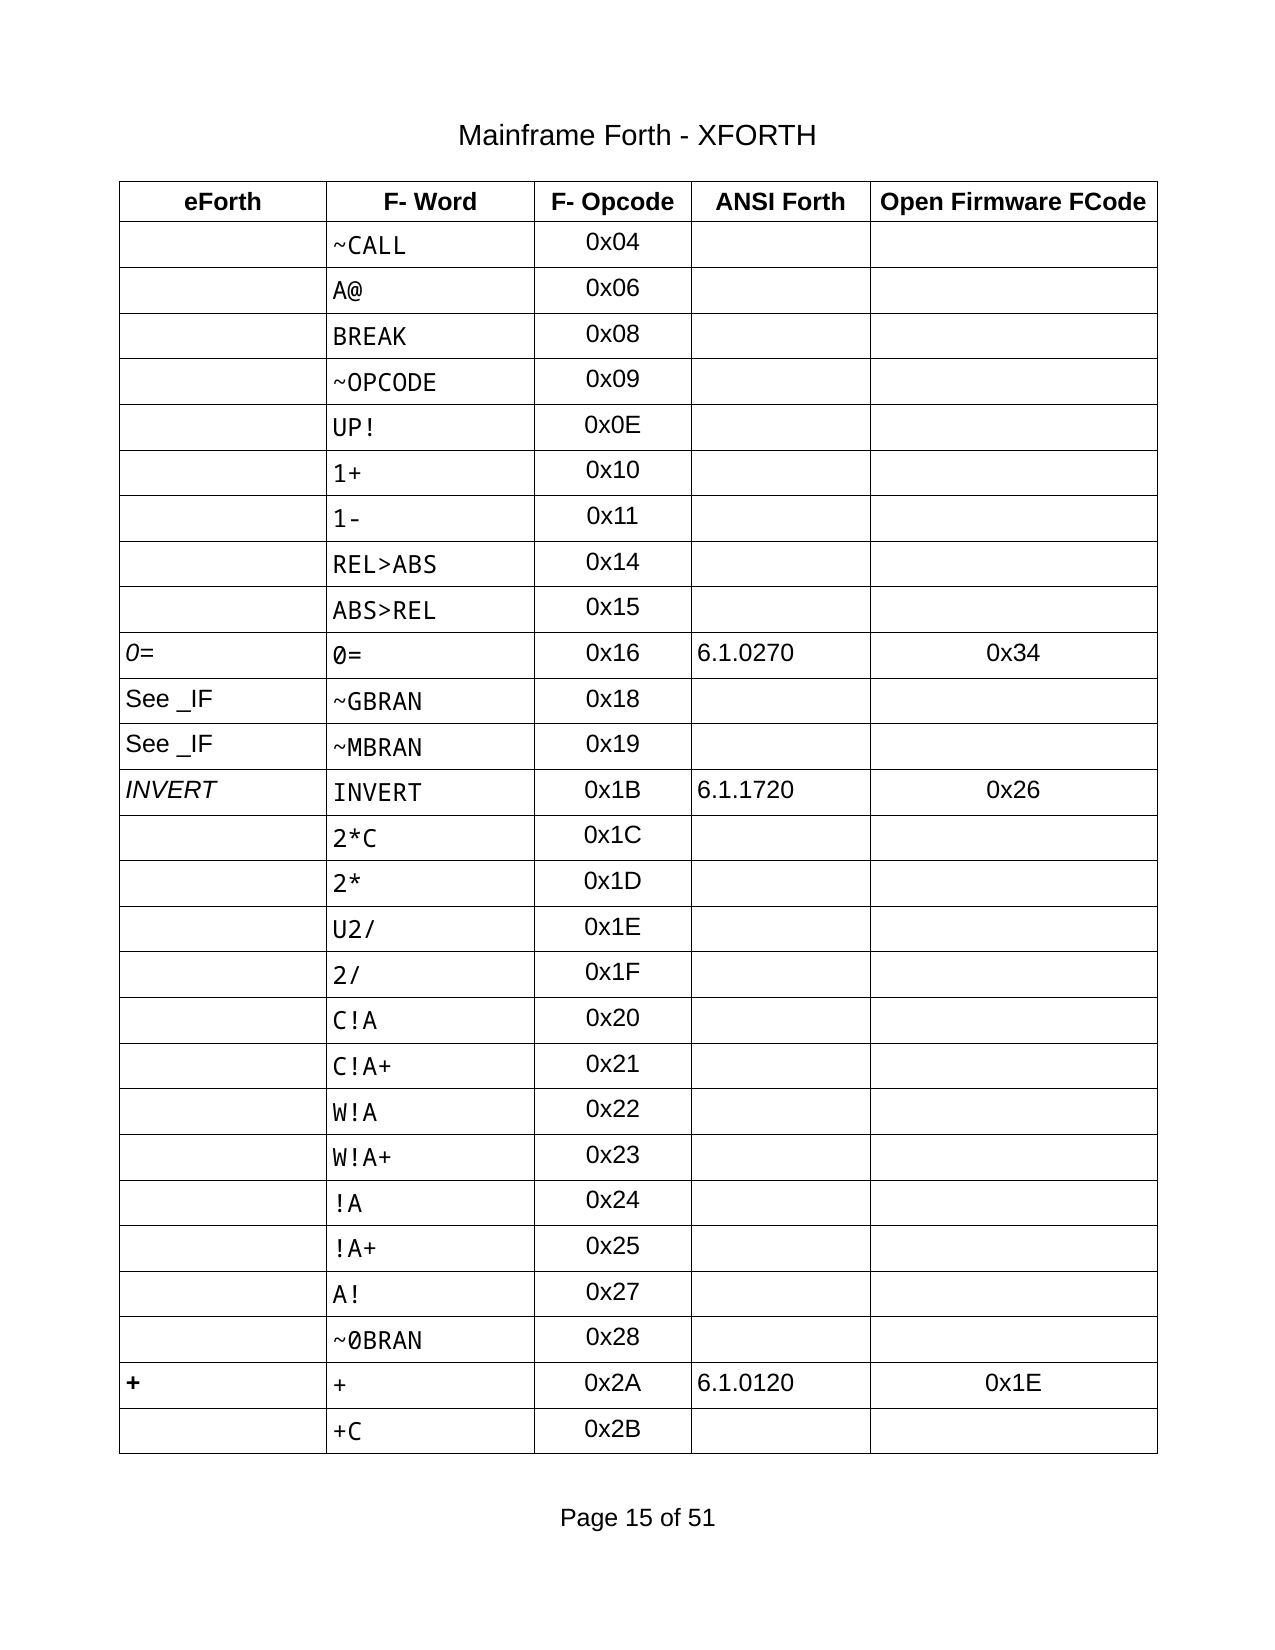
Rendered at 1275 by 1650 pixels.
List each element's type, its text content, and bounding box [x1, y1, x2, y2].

table_cell [871, 1409, 1157, 1453]
table_cell [120, 1089, 326, 1134]
table_cell 0x28 [535, 1317, 691, 1362]
table_cell [120, 1272, 326, 1316]
table_cell W!A [327, 1089, 534, 1134]
table_cell [871, 861, 1157, 906]
table_cell 0x06 [535, 268, 691, 313]
table_cell REL>ABS [327, 542, 534, 586]
table_header eForth [120, 182, 326, 221]
table_cell [120, 1409, 326, 1453]
table_cell 0x11 [535, 496, 691, 541]
table_cell [692, 816, 870, 860]
table_cell [871, 1272, 1157, 1316]
table_cell [871, 952, 1157, 997]
table_cell [871, 268, 1157, 313]
table_cell [871, 587, 1157, 632]
table_cell INVERT [327, 770, 534, 814]
table_cell [871, 816, 1157, 860]
table_cell 0x19 [535, 724, 691, 769]
table_cell 0x09 [535, 359, 691, 404]
table_cell [871, 907, 1157, 951]
table_cell + [120, 1363, 326, 1408]
table_cell [692, 1135, 870, 1179]
table_cell 0x22 [535, 1089, 691, 1134]
table_cell [871, 1181, 1157, 1225]
table_cell [871, 222, 1157, 267]
table_cell See _IF [120, 724, 326, 769]
table_cell 0x10 [535, 451, 691, 495]
table_cell 0x15 [535, 587, 691, 632]
table_cell [120, 907, 326, 951]
table_cell 0x1F [535, 952, 691, 997]
table_cell [692, 1089, 870, 1134]
table_cell [692, 679, 870, 723]
table_cell 6.1.0270 [692, 633, 870, 678]
table_cell [692, 1181, 870, 1225]
table_cell + [327, 1363, 534, 1408]
table_cell [692, 496, 870, 541]
table_cell [120, 998, 326, 1043]
table_cell 0= [327, 633, 534, 678]
table_cell 0x04 [535, 222, 691, 267]
table_cell [871, 405, 1157, 449]
table_cell 2*C [327, 816, 534, 860]
table_cell [120, 1181, 326, 1225]
table_cell [692, 268, 870, 313]
table_cell [692, 952, 870, 997]
table_cell 0x1D [535, 861, 691, 906]
table_cell [692, 542, 870, 586]
table_cell [692, 1272, 870, 1316]
table_cell [120, 1044, 326, 1088]
table_cell 0x24 [535, 1181, 691, 1225]
table_cell !A [327, 1181, 534, 1225]
table_cell A@ [327, 268, 534, 313]
table_cell 0x1C [535, 816, 691, 860]
table_cell [871, 1317, 1157, 1362]
table_cell UP! [327, 405, 534, 449]
table_cell 0x18 [535, 679, 691, 723]
table_cell 0= [120, 633, 326, 678]
table_cell [692, 314, 870, 358]
table_cell [120, 314, 326, 358]
table_cell 6.1.0120 [692, 1363, 870, 1408]
table_cell [692, 907, 870, 951]
table_cell 0x20 [535, 998, 691, 1043]
table_cell 0x25 [535, 1226, 691, 1271]
table_cell [692, 587, 870, 632]
table_cell 0x0E [535, 405, 691, 449]
table_cell [692, 1226, 870, 1271]
table_cell See _IF [120, 679, 326, 723]
table_cell 2/ [327, 952, 534, 997]
table_cell [120, 222, 326, 267]
table_cell 0x1E [535, 907, 691, 951]
table_cell [692, 451, 870, 495]
table_cell [871, 1089, 1157, 1134]
table_cell [120, 1317, 326, 1362]
table_cell 0x16 [535, 633, 691, 678]
table_cell 0x2A [535, 1363, 691, 1408]
table_cell [871, 679, 1157, 723]
table_cell 0x27 [535, 1272, 691, 1316]
table_cell INVERT [120, 770, 326, 814]
table_cell 0x21 [535, 1044, 691, 1088]
table_cell [692, 1409, 870, 1453]
table_cell 6.1.1720 [692, 770, 870, 814]
table_cell [120, 359, 326, 404]
table_cell 0x34 [871, 633, 1157, 678]
table_cell 0x14 [535, 542, 691, 586]
table_cell 0x26 [871, 770, 1157, 814]
table_cell 0x1E [871, 1363, 1157, 1408]
table_cell [120, 268, 326, 313]
table_cell [692, 1317, 870, 1362]
table_cell U2/ [327, 907, 534, 951]
table_cell 0x23 [535, 1135, 691, 1179]
table_cell W!A+ [327, 1135, 534, 1179]
table_cell [871, 1135, 1157, 1179]
table_cell 0x1B [535, 770, 691, 814]
table_cell !A+ [327, 1226, 534, 1271]
table_cell [120, 496, 326, 541]
table_cell ABS>REL [327, 587, 534, 632]
table_header ANSI Forth [692, 182, 870, 221]
table_cell 2* [327, 861, 534, 906]
table_cell ~0BRAN [327, 1317, 534, 1362]
table_cell [692, 861, 870, 906]
table_cell 0x2B [535, 1409, 691, 1453]
table_header F- Word [327, 182, 534, 221]
table_cell [871, 451, 1157, 495]
table_cell 1- [327, 496, 534, 541]
table_cell [120, 1135, 326, 1179]
table_cell [692, 724, 870, 769]
table_cell ~GBRAN [327, 679, 534, 723]
table_cell 1+ [327, 451, 534, 495]
table_cell ~CALL [327, 222, 534, 267]
table_cell [120, 952, 326, 997]
table_cell [692, 1044, 870, 1088]
table_cell [692, 998, 870, 1043]
table_cell 0x08 [535, 314, 691, 358]
table_cell [871, 496, 1157, 541]
table_cell [692, 359, 870, 404]
table_cell [871, 998, 1157, 1043]
table_cell +C [327, 1409, 534, 1453]
table_header Open Firmware FCode [871, 182, 1157, 221]
table_cell [120, 861, 326, 906]
table_cell ~MBRAN [327, 724, 534, 769]
table_cell [871, 359, 1157, 404]
table_cell C!A+ [327, 1044, 534, 1088]
table_cell [871, 314, 1157, 358]
table_header F- Opcode [535, 182, 691, 221]
table_cell [120, 451, 326, 495]
table_cell BREAK [327, 314, 534, 358]
table_cell [871, 542, 1157, 586]
table_cell [120, 1226, 326, 1271]
table_cell [120, 816, 326, 860]
table_cell A! [327, 1272, 534, 1316]
table_cell [871, 724, 1157, 769]
table_cell [871, 1226, 1157, 1271]
table_cell [120, 587, 326, 632]
table_cell C!A [327, 998, 534, 1043]
table_cell ~OPCODE [327, 359, 534, 404]
table_cell [692, 222, 870, 267]
table_cell [120, 405, 326, 449]
table_cell [871, 1044, 1157, 1088]
table_cell [692, 405, 870, 449]
table_cell [120, 542, 326, 586]
